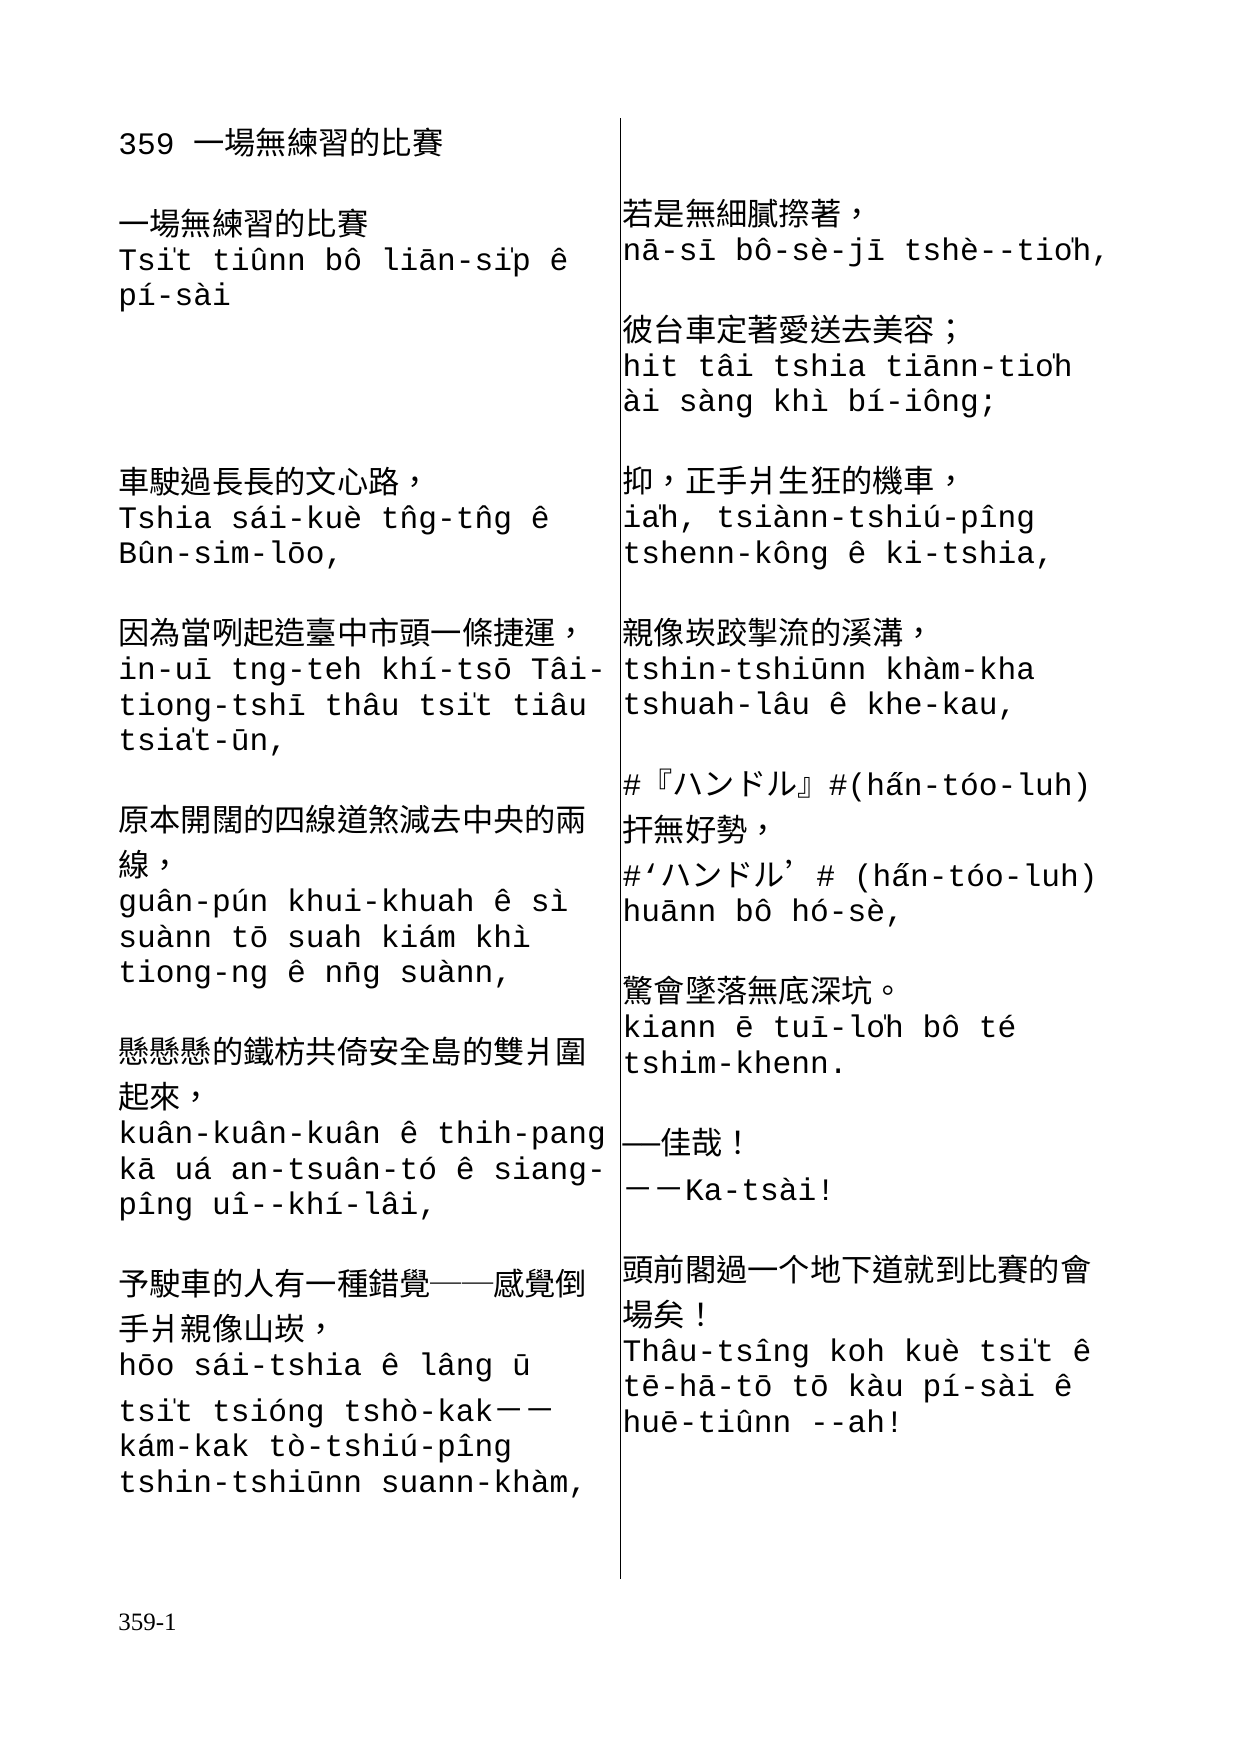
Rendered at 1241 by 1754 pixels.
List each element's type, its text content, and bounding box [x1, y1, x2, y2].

text guân-pún khui-khuah ê sì suànn tō suah kiám khì tiong-ng ê nn̄g suànn, [118, 886, 618, 992]
text 抑，正手爿生狂的機車， [622, 456, 1122, 502]
text 予駛車的人有一種錯覺──感覺倒手爿親像山崁， [118, 1259, 618, 1350]
text 頭前閣過一个地下道就到比賽的會場矣！ [622, 1245, 1122, 1335]
text kuân-kuân-kuân ê thih-pang kā uá an-tsuân-tó ê siang-pîng uî--khí-lâi, [118, 1118, 618, 1224]
text Thâu-tsîng koh kuè tsi̍t ê tē-hā-tō tō kàu pí-sài ê huē-tiûnn --ah! [622, 1335, 1122, 1441]
text hōo sái-tshia ê lâng ū tsi̍t tsióng tshò-kak－－ kám-kak tò-tshiú-pîng tshin-tshiūnn suann-khàm, [118, 1350, 618, 1502]
text 359 一場無練習的比賽 [118, 118, 618, 164]
text 若是無細膩摖著， [622, 189, 1122, 234]
text 因為當咧起造臺中市頭一條捷運， [118, 608, 618, 653]
text nā-sī bô-sè-jī tshè--tio̍h, [622, 234, 1122, 269]
text 一場無練習的比賽 [118, 199, 618, 244]
text －－Ka-tsài! [622, 1164, 1122, 1209]
text #『ハンドル』#(ha̋n-tóo-luh)扞無好勢， [622, 759, 1122, 850]
text ia̍h, tsiànn-tshiú-pîng tshenn-kông ê ki-tshia, [622, 502, 1122, 572]
text Tshia sái-kuè tn̂g-tn̂g ê Bûn-sim-lōo, [118, 502, 618, 573]
text tshin-tshiūnn khàm-kha tshuah-lâu ê khe-kau, [622, 653, 1122, 724]
text 懸懸懸的鐵枋共倚安全島的雙爿圍起來， [118, 1027, 618, 1118]
text Tsi̍t tiûnn bô liān-si̍p ê pí-sài [118, 244, 618, 315]
text 彼台車定著愛送去美容； [622, 305, 1122, 350]
text 親像崁跤掣流的溪溝， [622, 608, 1122, 653]
text in-uī tng-teh khí-tsō Tâi-tiong-tshī thâu tsi̍t tiâu tsia̍t-ūn, [118, 653, 618, 760]
text 原本開闊的四線道煞減去中央的兩線， [118, 795, 618, 886]
text 車駛過長長的文心路， [118, 457, 618, 502]
text ──佳哉！ [622, 1118, 1122, 1164]
text #‘ハンドル’# (ha̋n-tóo-luh) huānn bô hó-sè, [622, 850, 1122, 931]
text hit tâi tshia tiānn-tio̍h ài sàng khì bí-iông; [622, 350, 1122, 421]
text kiann ē tuī-lo̍h bô té tshim-khenn. [622, 1012, 1122, 1083]
text 驚會墜落無底深坑。 [622, 967, 1122, 1012]
